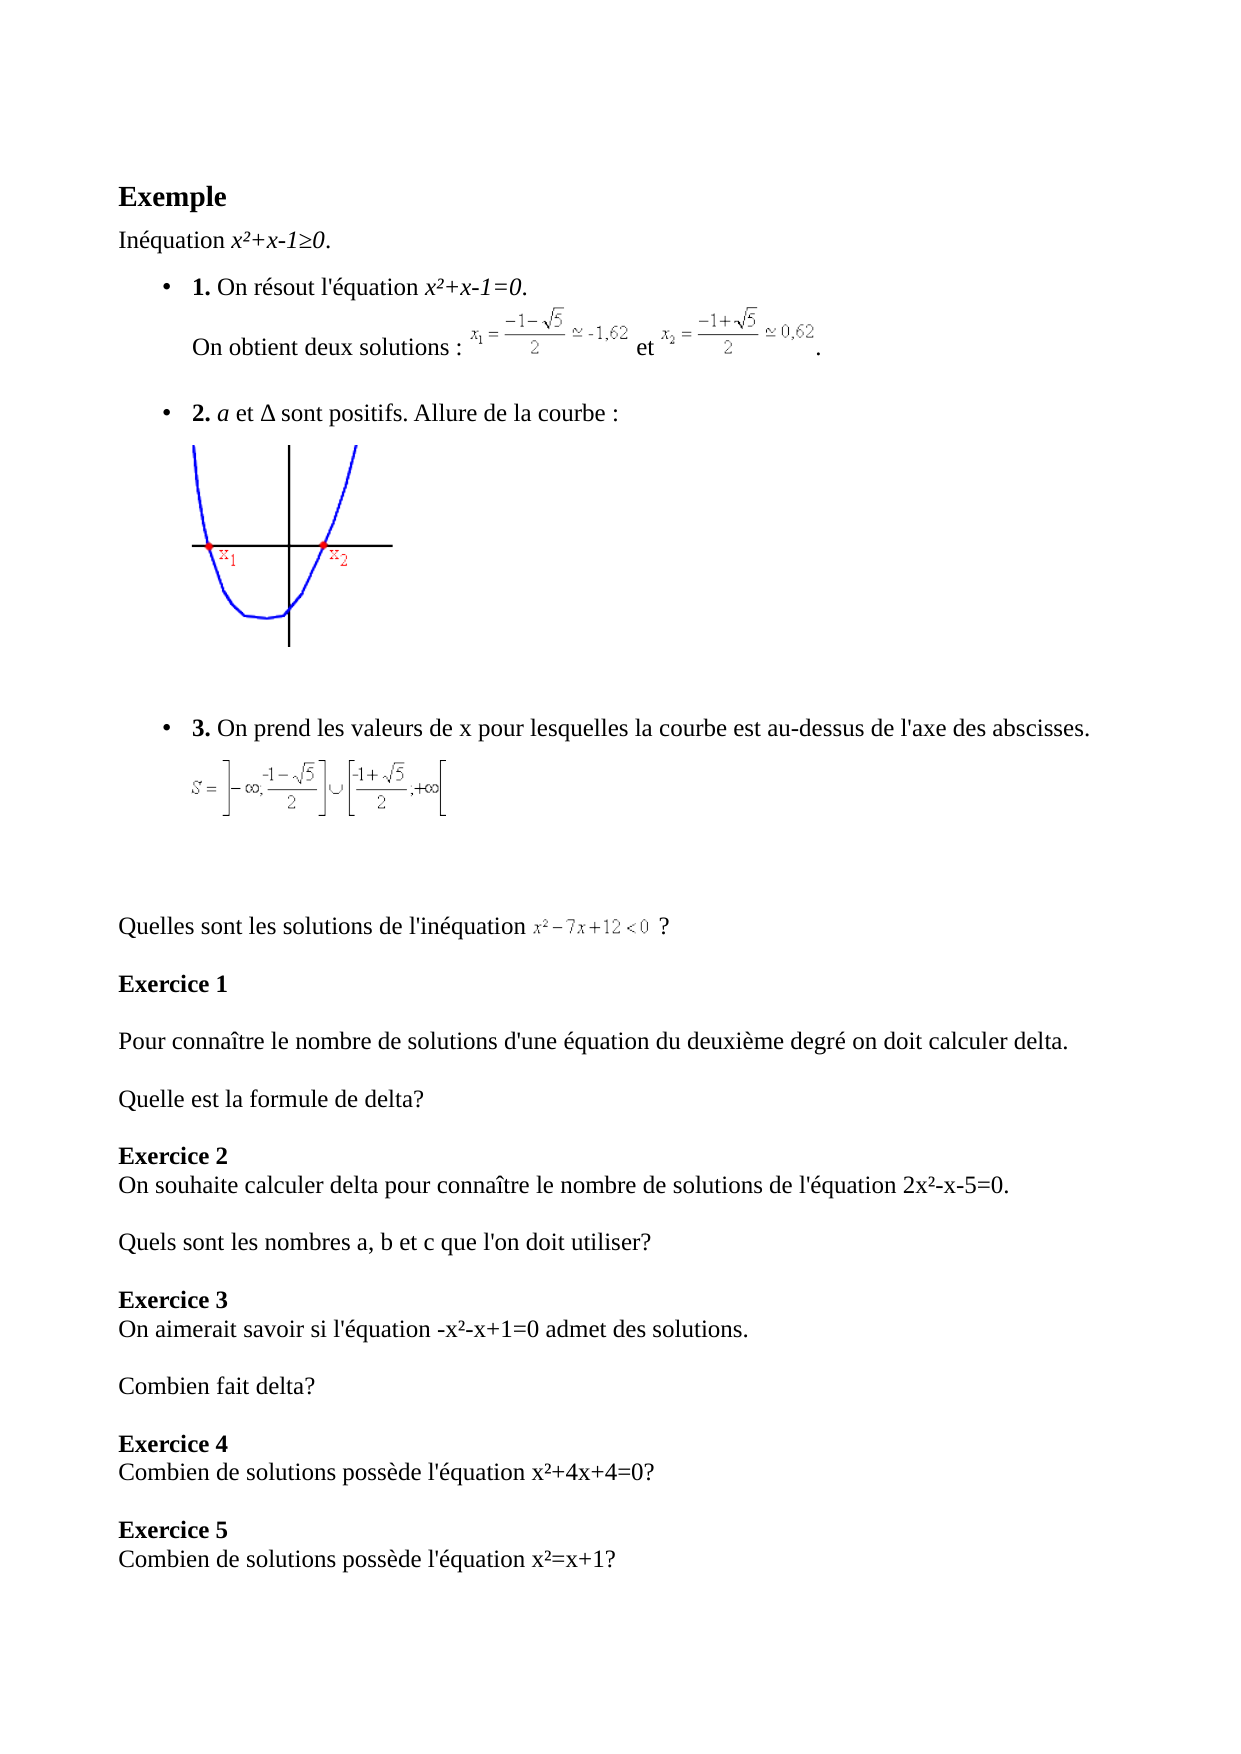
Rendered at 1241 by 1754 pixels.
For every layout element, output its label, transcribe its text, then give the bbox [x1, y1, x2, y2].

text Exercice 3 On aimerait savoir si l'équation -x²-x+1=0 admet des solutions. Combien fait delta? [118, 1285, 1122, 1400]
list On obtient deux solutions : et . [162, 305, 1122, 360]
picture [468, 305, 630, 355]
text Exercice 1 Pour connaître le nombre de solutions d'une équation du deuxième degré on doit calculer delta. Quelle est la formule de delta? [118, 969, 1122, 1112]
list 3. On prend les valeurs de x pour lesquelles la courbe est au-dessus de l'axe des abscisses. [162, 713, 1122, 742]
text Inéquation x²+x-1≥0. [118, 225, 1122, 253]
picture [191, 760, 446, 816]
text Exercice 4 Combien de solutions possède l'équation x²+4x+4=0? [118, 1429, 1122, 1486]
text Quelles sont les solutions de l'inéquation ? [118, 911, 1122, 940]
text Exercice 2 On souhaite calculer delta pour connaître le nombre de solutions de l'équation 2x²-x-5=0. Quels sont les nombres a, b et c que l'on doit utiliser? [118, 1141, 1122, 1256]
list 2. a et Δ sont positifs. Allure de la courbe : [162, 398, 1122, 426]
picture [532, 918, 653, 935]
picture [191, 445, 393, 647]
subtitle Exemple [118, 179, 1122, 212]
text Exercice 5 Combien de solutions possède l'équation x²=x+1? [118, 1515, 1122, 1572]
picture [660, 306, 815, 355]
list 1. On résout l'équation x²+x-1=0. [162, 272, 1122, 301]
